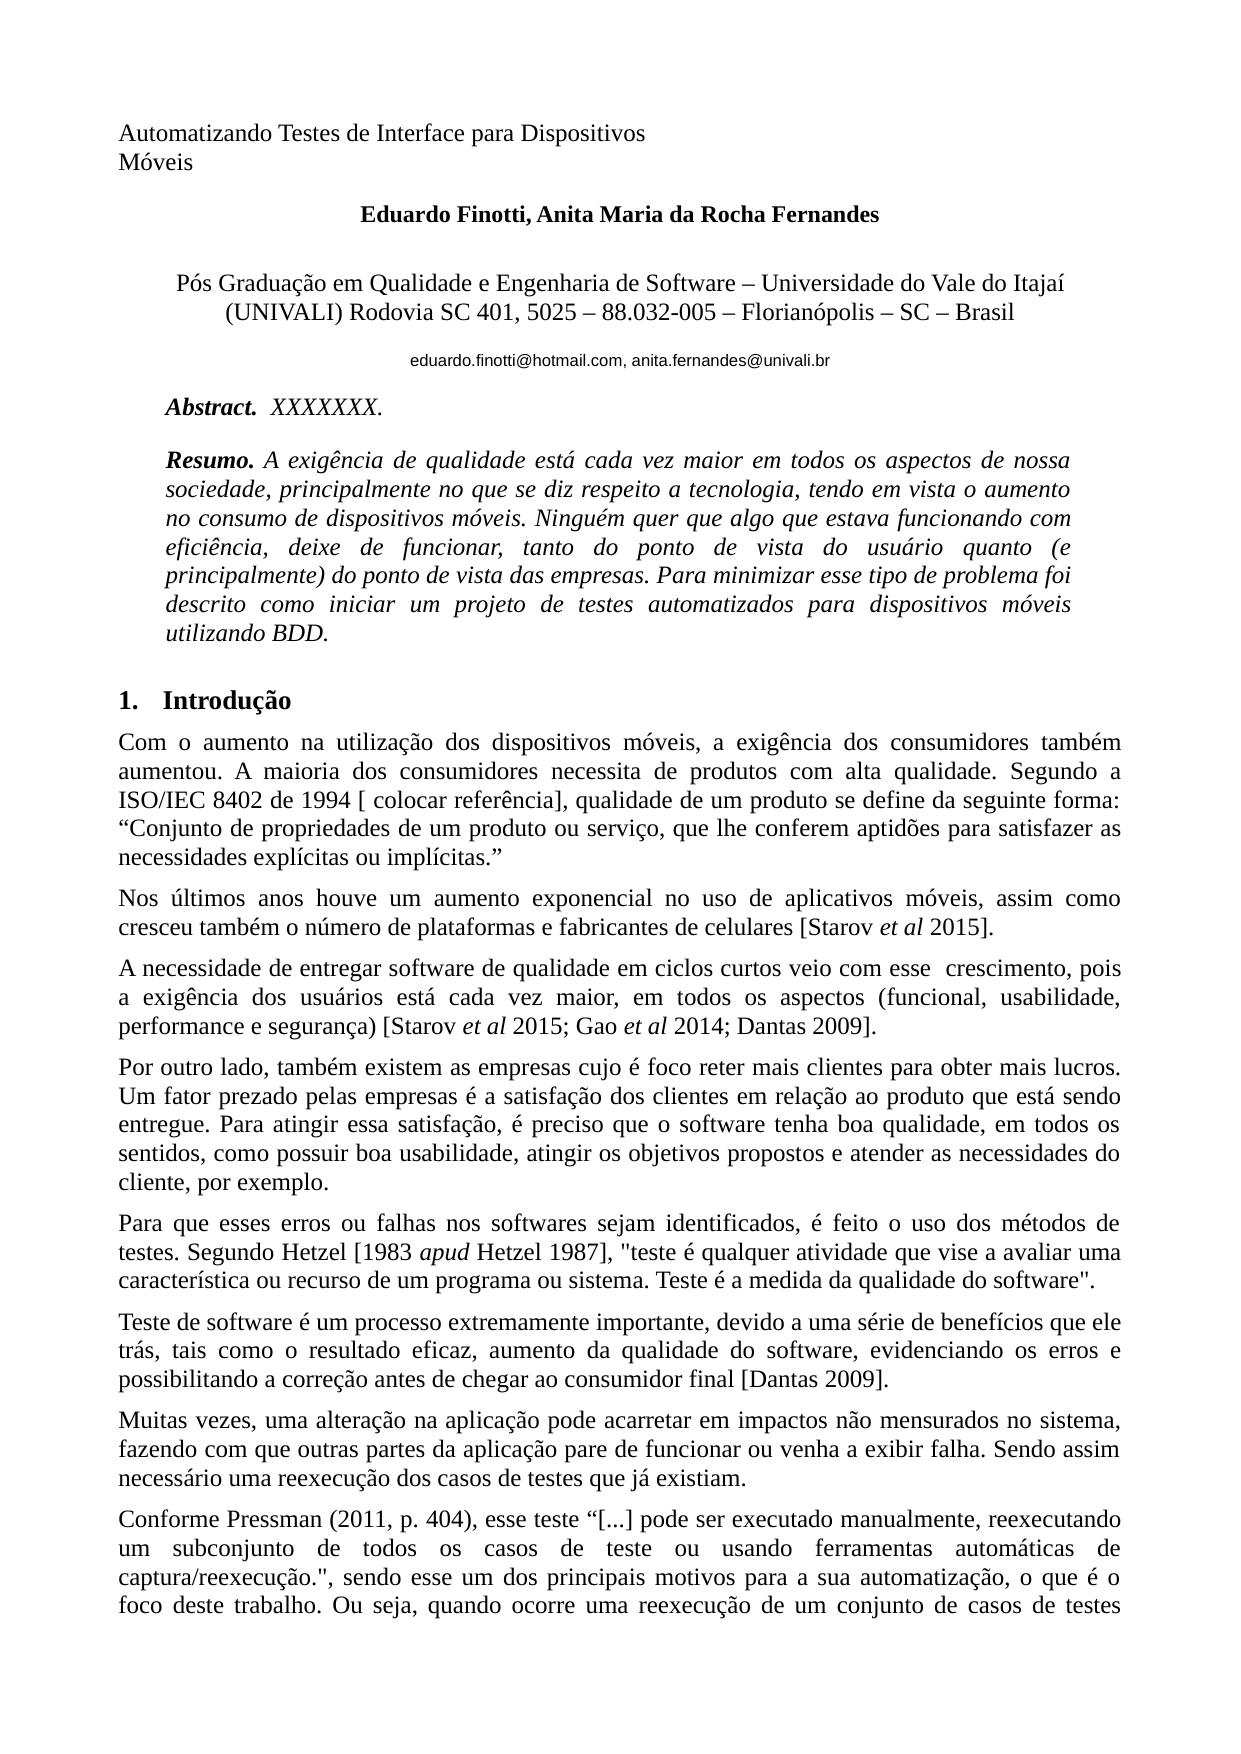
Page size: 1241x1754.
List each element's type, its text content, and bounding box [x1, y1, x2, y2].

text Eduardo Finotti, Anita Maria da Rocha Fernandes [118, 200, 1122, 243]
text Muitas vezes, uma alteração na aplicação pode acarretar em impactos não mensurados no sistema, fazendo com que outras partes da aplicação pare de funcionar ou venha a exibir falha. Sendo assim necessário uma reexecução dos casos de testes que já existiam. [118, 1405, 1122, 1492]
text A necessidade de entregar software de qualidade em ciclos curtos veio com esse crescimento, pois a exigência dos usuários está cada vez maior, em todos os aspectos (funcional, usabilidade, performance e segurança) [Starov et al 2015; Gao et al 2014; Dantas 2009]. [118, 953, 1122, 1039]
text eduardo.finotti@hotmail.com, anita.fernandes@univali.br [118, 351, 1122, 379]
text Abstract. XXXXXXX. [165, 392, 1075, 421]
text Para que esses erros ou falhas nos softwares sejam identificados, é feito o uso dos métodos de testes. Segundo Hetzel [1983 apud Hetzel 1987], "teste é qualquer atividade que vise a avaliar uma característica ou recurso de um programa ou sistema. Teste é a medida da qualidade do software". [118, 1208, 1122, 1294]
text Nos últimos anos houve um aumento exponencial no uso de aplicativos móveis, assim como cresceu também o número de plataformas e fabricantes de celulares [Starov et al 2015]. [118, 883, 1122, 941]
title Introdução [118, 684, 1122, 715]
text Com o aumento na utilização dos dispositivos móveis, a exigência dos consumidores também aumentou. A maioria dos consumidores necessita de produtos com alta qualidade. Segundo a ISO/IEC 8402 de 1994 [ colocar referência], qualidade de um produto se define da seguinte forma: “Conjunto de propriedades de um produto ou serviço, que lhe conferem aptidões para satisfazer as necessidades explícitas ou implícitas.” [118, 727, 1122, 871]
text Automatizando Testes de Interface para Dispositivos [118, 118, 1122, 147]
text Teste de software é um processo extremamente importante, devido a uma série de benefícios que ele trás, tais como o resultado eficaz, aumento da qualidade do software, evidenciando os erros e possibilitando a correção antes de chegar ao consumidor final [Dantas 2009]. [118, 1307, 1122, 1393]
text Resumo. A exigência de qualidade está cada vez maior em todos os aspectos de nossa sociedade, principalmente no que se diz respeito a tecnologia, tendo em vista o aumento no consumo de dispositivos móveis. Ninguém quer que algo que estava funcionando com eficiência, deixe de funcionar, tanto do ponto de vista do usuário quanto (e principalmente) do ponto de vista das empresas. Para minimizar esse tipo de problema foi descrito como iniciar um projeto de testes automatizados para dispositivos móveis utilizando BDD. [165, 445, 1075, 647]
text Móveis [118, 147, 1122, 176]
text Conforme Pressman (2011, p. 404), esse teste “[...] pode ser executado manualmente, reexecutando um subconjunto de todos os casos de teste ou usando ferramentas automáticas de captura/reexecução.", sendo esse um dos principais motivos para a sua automatização, o que é o foco deste trabalho. Ou seja, quando ocorre uma reexecução de um conjunto de casos de testes [118, 1504, 1122, 1619]
text Pós Graduação em Qualidade e Engenharia de Software – Universidade do Vale do Itajaí (UNIVALI) Rodovia SC 401, 5025 – 88.032-005 – Florianópolis – SC – Brasil [118, 268, 1122, 326]
text Por outro lado, também existem as empresas cujo é foco reter mais clientes para obter mais lucros. Um fator prezado pelas empresas é a satisfação dos clientes em relação ao produto que está sendo entregue. Para atingir essa satisfação, é preciso que o software tenha boa qualidade, em todos os sentidos, como possuir boa usabilidade, atingir os objetivos propostos e atender as necessidades do cliente, por exemplo. [118, 1052, 1122, 1196]
